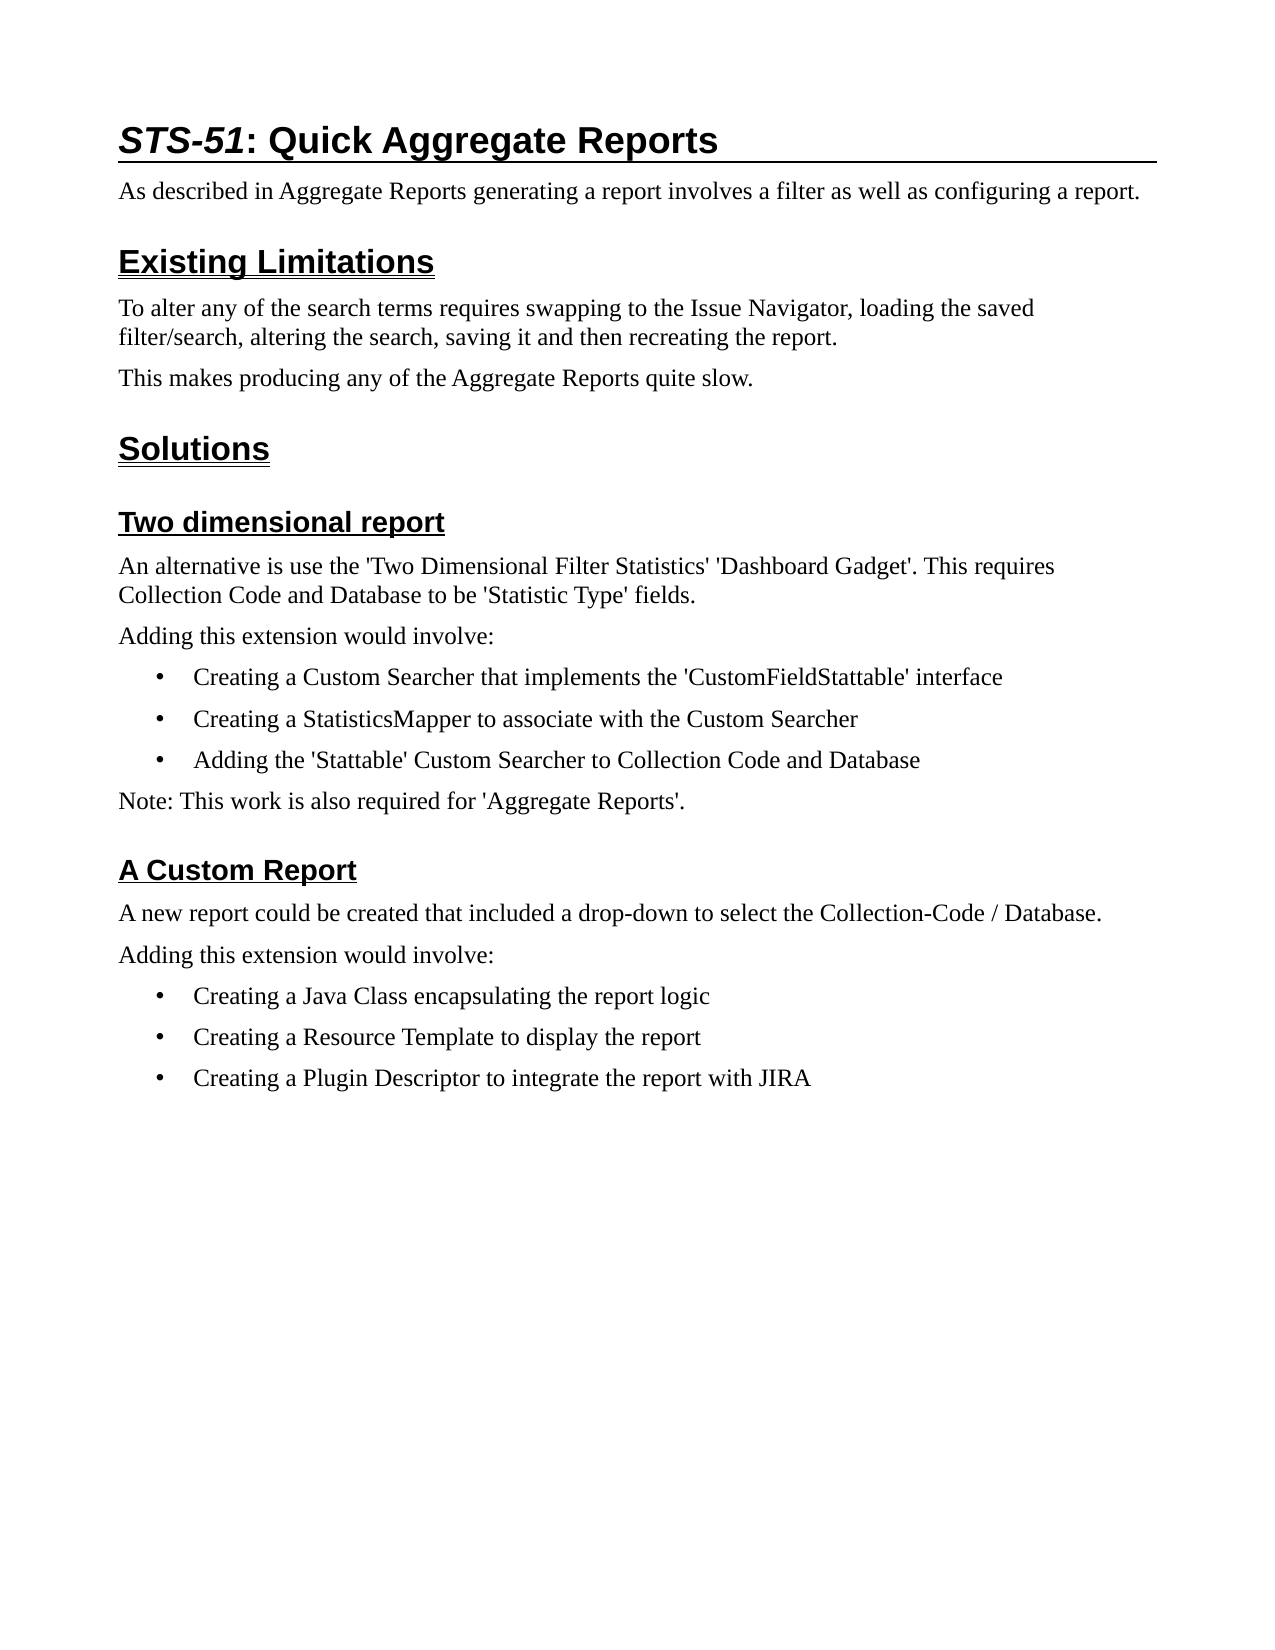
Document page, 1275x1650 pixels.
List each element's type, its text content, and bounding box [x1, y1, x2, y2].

text Adding this extension would involve: [118, 621, 1157, 650]
subtitle A Custom Report [118, 852, 1157, 886]
list Creating a Java Class encapsulating the report logic [156, 981, 1157, 1010]
list Creating a Resource Template to display the report [156, 1022, 1157, 1051]
text Adding this extension would involve: [118, 940, 1157, 968]
text A new report could be created that included a drop-down to select the Collection-Code / Database. [118, 898, 1157, 927]
text As described in Aggregate Reports generating a report involves a filter as well as configuring a report. [118, 176, 1157, 204]
list Creating a Plugin Descriptor to integrate the report with JIRA [156, 1063, 1157, 1092]
text An alternative is use the 'Two Dimensional Filter Statistics' 'Dashboard Gadget'. This requires Collection Code and Database to be 'Statistic Type' fields. [118, 551, 1157, 609]
subtitle Two dimensional report [118, 505, 1157, 539]
text To alter any of the search terms requires swapping to the Issue Navigator, loading the saved filter/search, altering the search, saving it and then recreating the report. [118, 293, 1157, 351]
subtitle Existing Limitations [118, 242, 1157, 281]
text Note: This work is also required for 'Aggregate Reports'. [118, 786, 1157, 815]
list Creating a Custom Searcher that implements the 'CustomFieldStattable' interface [156, 662, 1157, 691]
text This makes producing any of the Aggregate Reports quite slow. [118, 363, 1157, 392]
list Adding the 'Stattable' Custom Searcher to Collection Code and Database [156, 745, 1157, 774]
subtitle Solutions [118, 429, 1157, 468]
list Creating a StatisticsMapper to associate with the Custom Searcher [156, 704, 1157, 732]
subtitle STS-51: Quick Aggregate Reports [118, 118, 1157, 161]
